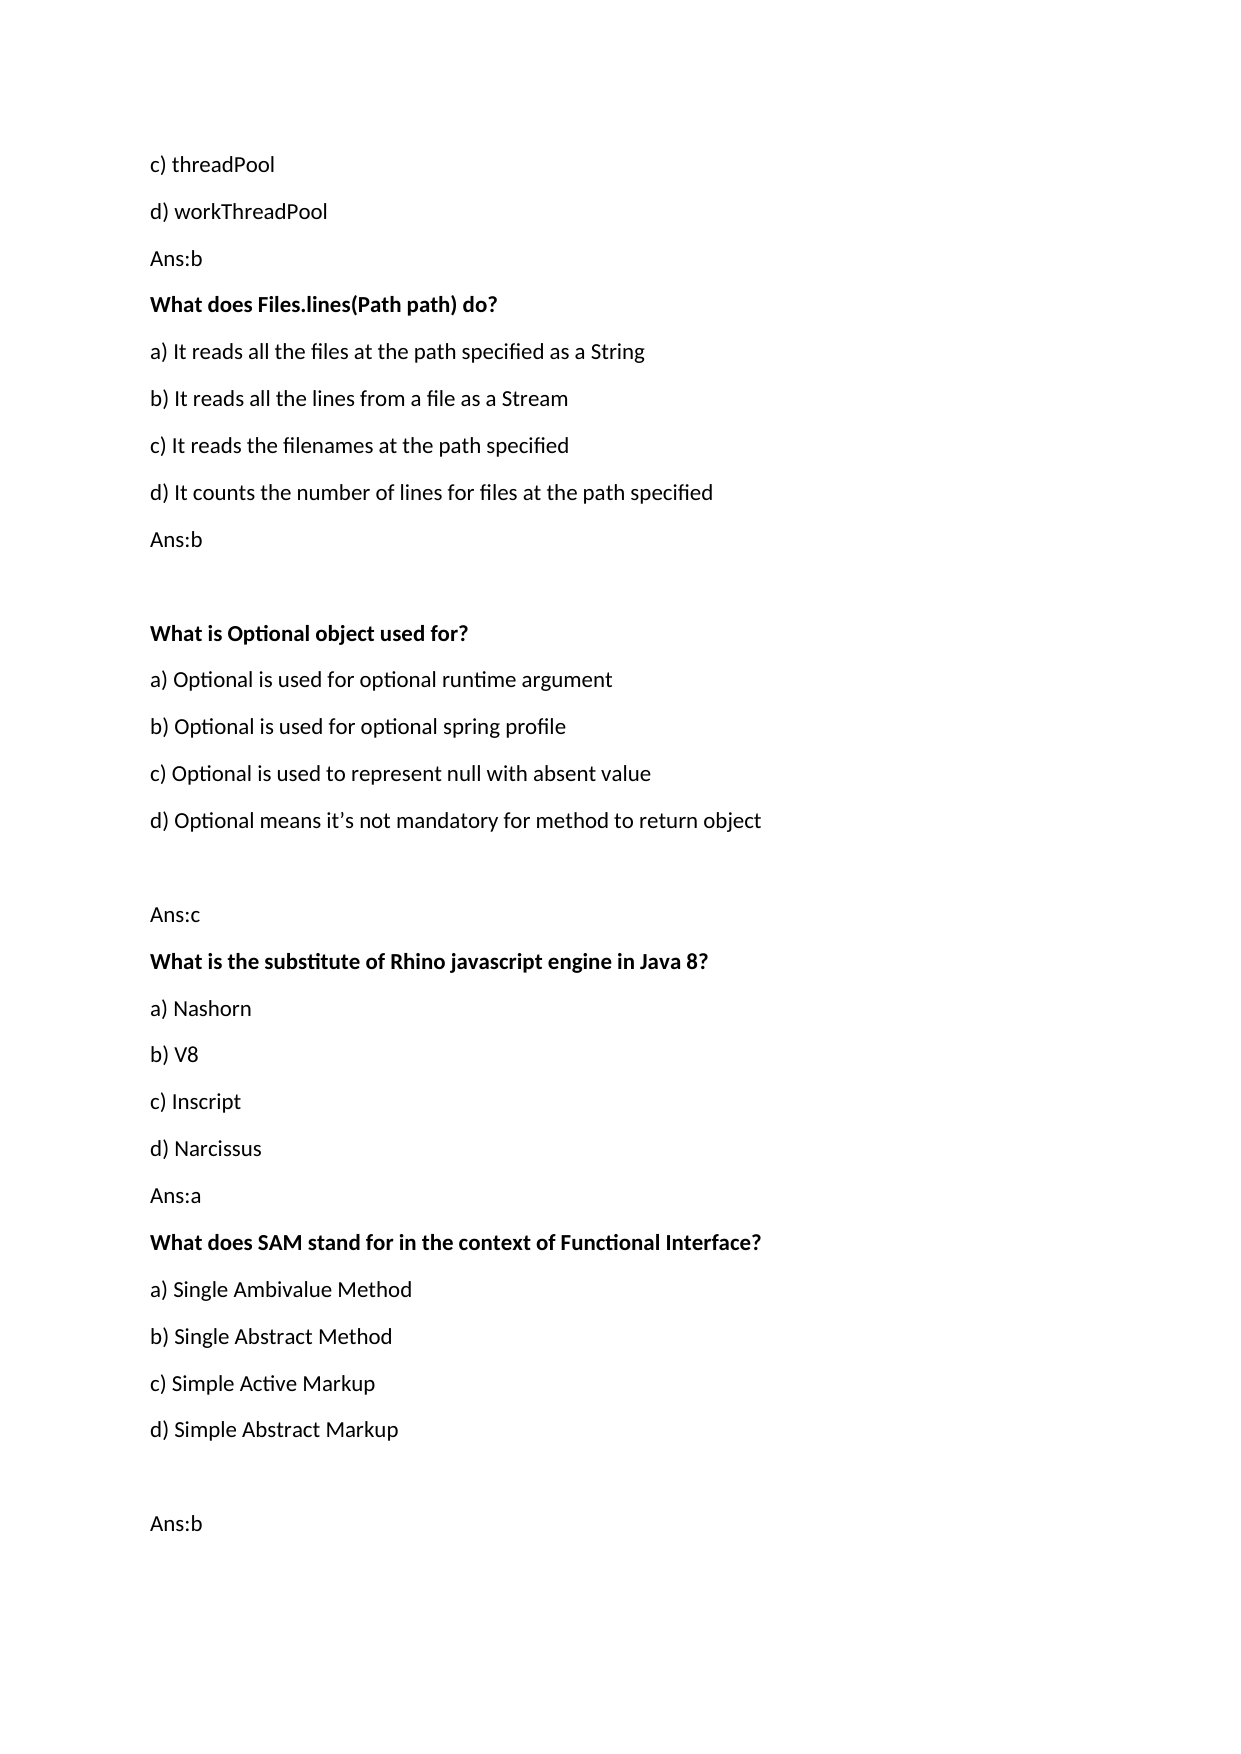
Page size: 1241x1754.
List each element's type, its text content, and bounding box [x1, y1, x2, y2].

text c) Simple Active Markup [150, 1369, 1090, 1397]
text a) Single Ambivalue Method [150, 1275, 1090, 1303]
text c) Inscript [150, 1087, 1090, 1116]
text What does Files.lines(Path path) do? [150, 291, 1090, 319]
text b) Optional is used for optional spring profile [150, 712, 1090, 741]
text d) It counts the number of lines for files at the path specified [150, 478, 1090, 506]
text Ans:b [150, 1509, 1090, 1537]
text c) It reads the filenames at the path specified [150, 431, 1090, 459]
text c) threadPool [150, 150, 1090, 178]
text a) Optional is used for optional runtime argument [150, 666, 1090, 694]
text d) Narcissus [150, 1134, 1090, 1162]
text a) Nashorn [150, 994, 1090, 1022]
text d) workThreadPool [150, 197, 1090, 225]
text d) Simple Abstract Markup [150, 1416, 1090, 1444]
text What does SAM stand for in the context of Functional Interface? [150, 1228, 1090, 1256]
text b) Single Abstract Method [150, 1322, 1090, 1350]
text b) It reads all the lines from a file as a Stream [150, 384, 1090, 412]
text What is Optional object used for? [150, 619, 1090, 647]
text Ans:c [150, 900, 1090, 928]
text a) It reads all the files at the path specified as a String [150, 337, 1090, 366]
text d) Optional means it’s not mandatory for method to return object [150, 806, 1090, 834]
text Ans:a [150, 1181, 1090, 1209]
text Ans:b [150, 525, 1090, 553]
text b) V8 [150, 1041, 1090, 1069]
text c) Optional is used to represent null with absent value [150, 759, 1090, 787]
text What is the substitute of Rhino javascript engine in Java 8? [150, 947, 1090, 975]
text Ans:b [150, 244, 1090, 272]
